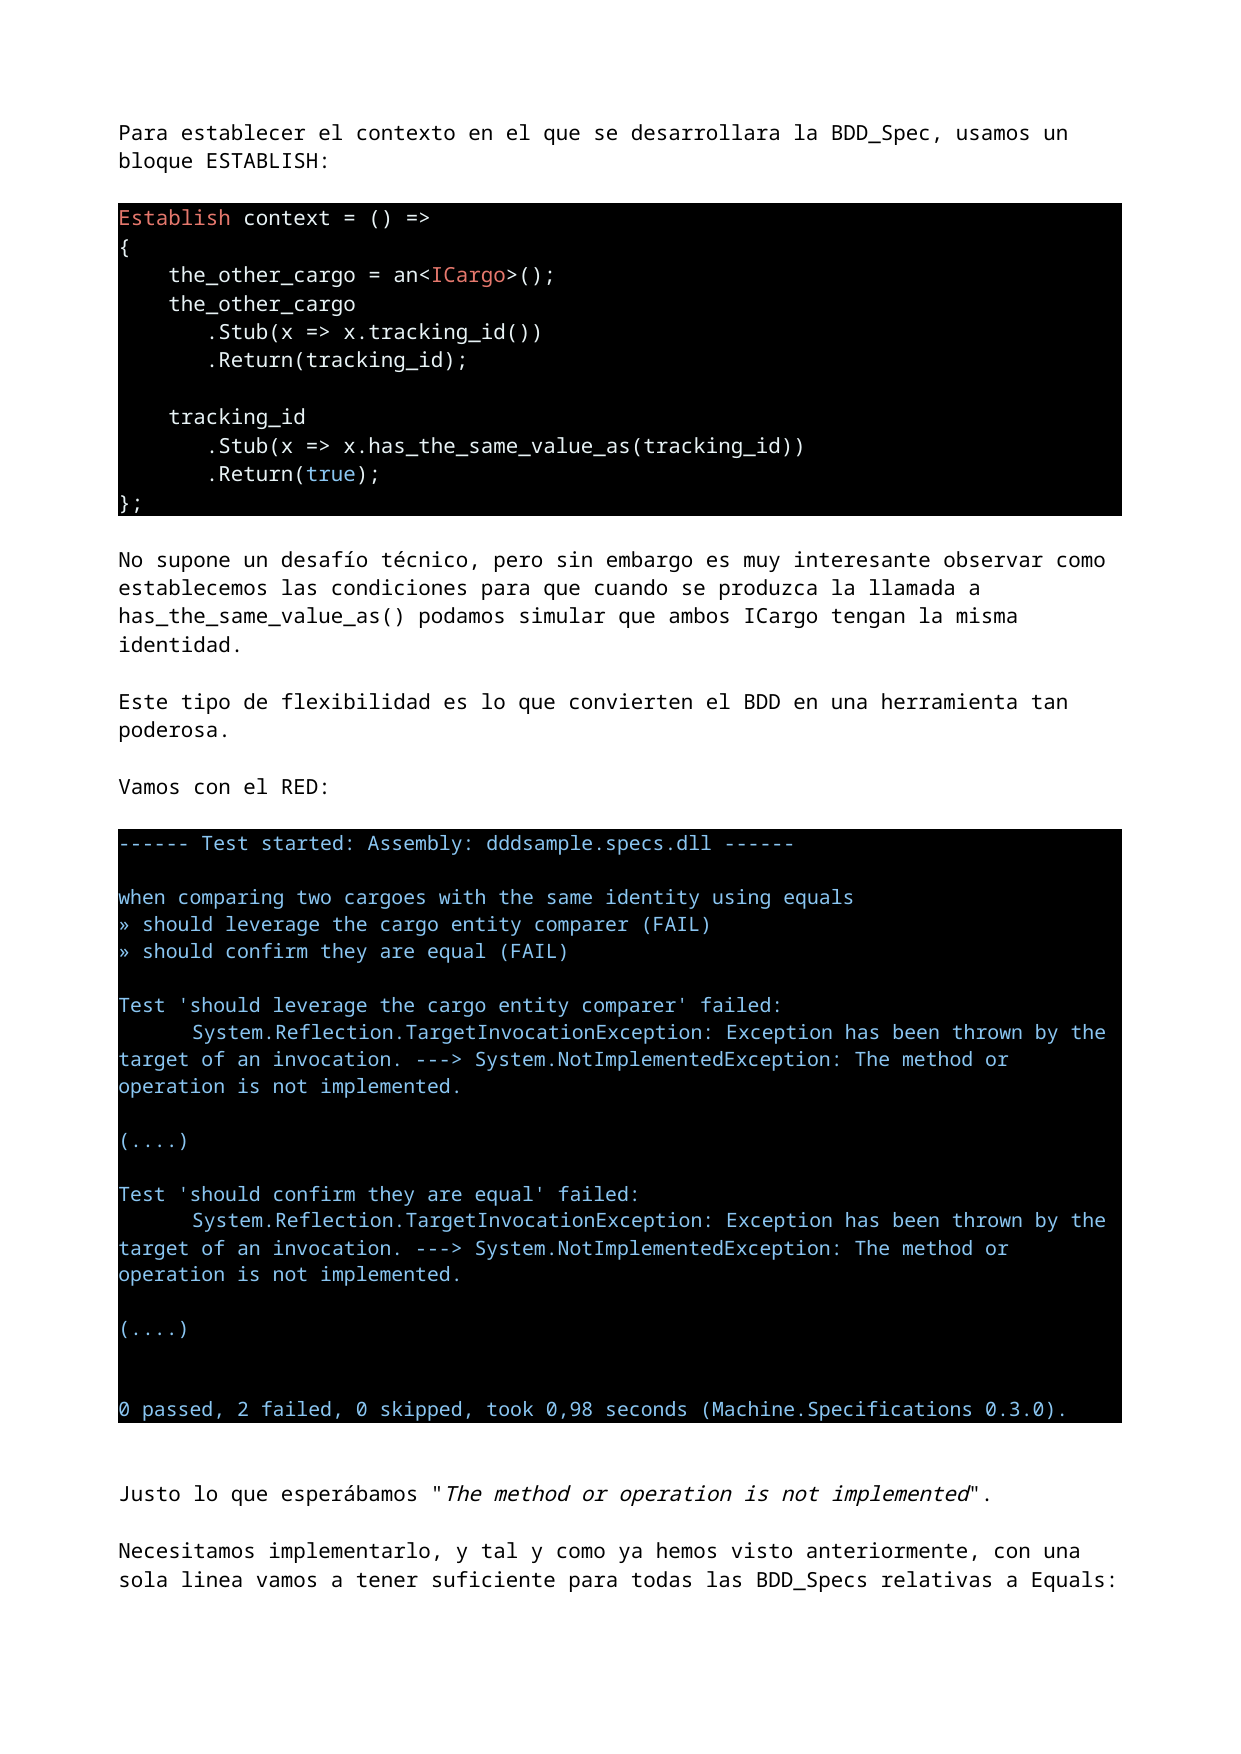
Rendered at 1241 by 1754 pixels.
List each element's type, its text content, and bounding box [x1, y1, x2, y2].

text { [118, 232, 1122, 260]
text the_other_cargo = an<ICargo>(); [118, 260, 1122, 289]
text .Return(tracking_id); [118, 346, 1122, 374]
text » should leverage the cargo entity comparer (FAIL) [118, 910, 1122, 937]
text .Stub(x => x.has_the_same_value_as(tracking_id)) [118, 431, 1122, 459]
text Vamos con el RED: [118, 772, 1122, 801]
text the_other_cargo [118, 289, 1122, 317]
text .Return(true); [118, 459, 1122, 488]
text tracking_id [118, 402, 1122, 431]
text }; [118, 488, 1122, 516]
text Para establecer el contexto en el que se desarrollara la BDD_Spec, usamos un bloque ESTABLISH: [118, 118, 1122, 175]
text ------ Test started: Assembly: dddsample.specs.dll ------ [118, 829, 1122, 856]
text (....) [118, 1126, 1122, 1153]
text 0 passed, 2 failed, 0 skipped, took 0,98 seconds (Machine.Specifications 0.3.0). [118, 1396, 1122, 1423]
text (....) [118, 1315, 1122, 1342]
text Este tipo de flexibilidad es lo que convierten el BDD en una herramienta tan poderosa. [118, 687, 1122, 744]
text Test 'should leverage the cargo entity comparer' failed: [118, 991, 1122, 1018]
text .Stub(x => x.tracking_id()) [118, 317, 1122, 346]
text Necesitamos implementarlo, y tal y como ya hemos visto anteriormente, con una sola linea vamos a tener suficiente para todas las BDD_Specs relativas a Equals: [118, 1536, 1122, 1593]
text Test 'should confirm they are equal' failed: [118, 1180, 1122, 1207]
text Establish context = () => [118, 203, 1122, 232]
text System.Reflection.TargetInvocationException: Exception has been thrown by the target of an invocation. ---> System.NotImplementedException: The method or operation is not implemented. [118, 1018, 1122, 1099]
text » should confirm they are equal (FAIL) [118, 937, 1122, 964]
text when comparing two cargoes with the same identity using equals [118, 883, 1122, 910]
text No supone un desafío técnico, pero sin embargo es muy interesante observar como establecemos las condiciones para que cuando se produzca la llamada a has_the_same_value_as() podamos simular que ambos ICargo tengan la misma identidad. [118, 545, 1122, 658]
text Justo lo que esperábamos "The method or operation is not implemented". [118, 1479, 1122, 1508]
text System.Reflection.TargetInvocationException: Exception has been thrown by the target of an invocation. ---> System.NotImplementedException: The method or operation is not implemented. [118, 1207, 1122, 1288]
